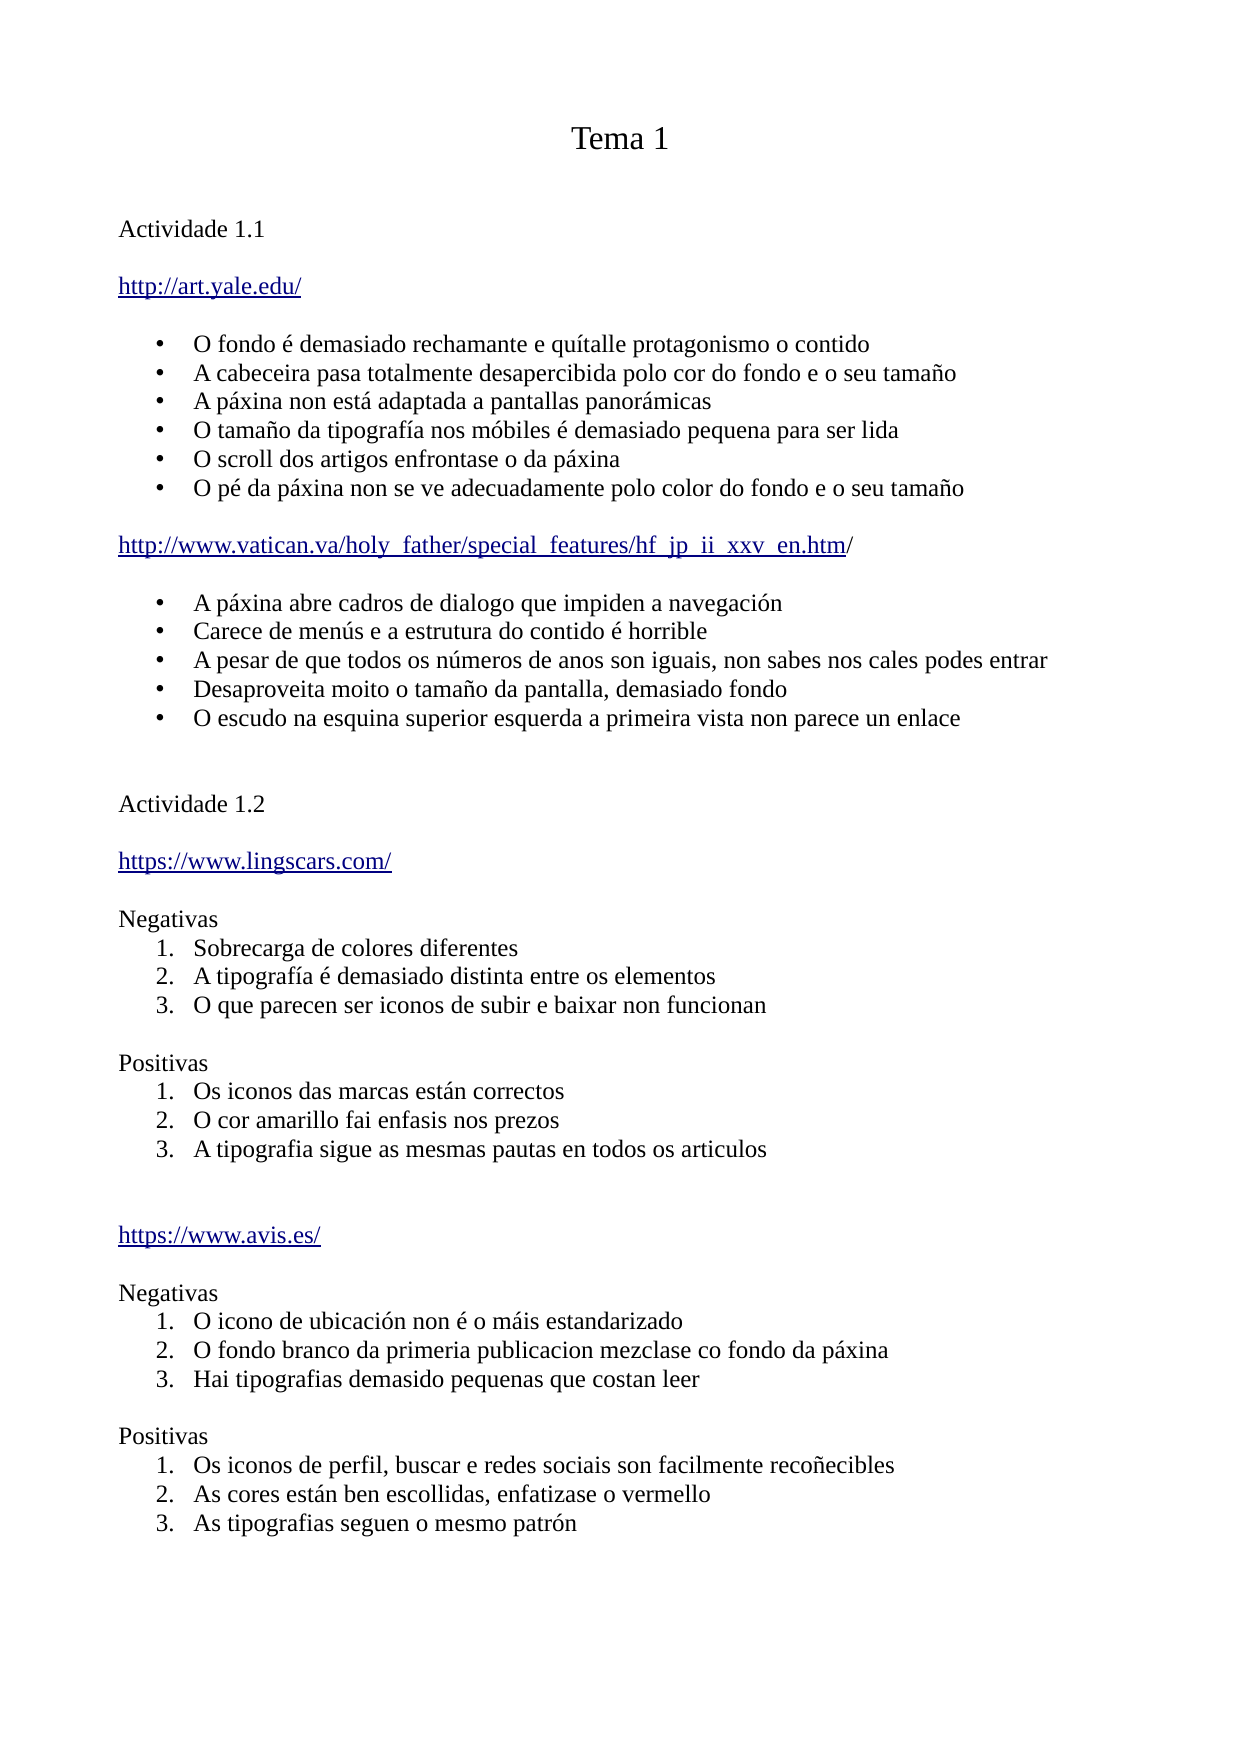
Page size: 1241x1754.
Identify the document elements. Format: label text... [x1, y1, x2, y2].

list Os iconos de perfil, buscar e redes sociais son facilmente recoñecibles [156, 1450, 1122, 1479]
text Negativas [118, 1278, 1122, 1306]
list O fondo branco da primeria publicacion mezclase co fondo da páxina [156, 1335, 1122, 1364]
text https://www.lingscars.com/ [118, 846, 1122, 875]
text Actividade 1.1 [118, 214, 1122, 243]
list A tipografía é demasiado distinta entre os elementos [156, 961, 1122, 990]
list A tipografia sigue as mesmas pautas en todos os articulos [156, 1134, 1122, 1163]
list O que parecen ser iconos de subir e baixar non funcionan [156, 990, 1122, 1019]
list A páxina abre cadros de dialogo que impiden a navegación [156, 588, 1122, 616]
list O icono de ubicación non é o máis estandarizado [156, 1306, 1122, 1335]
text Positivas [118, 1421, 1122, 1450]
list A pesar de que todos os números de anos son iguais, non sabes nos cales podes entrar [156, 645, 1122, 674]
list Os iconos das marcas están correctos [156, 1076, 1122, 1105]
list As tipografias seguen o mesmo patrón [156, 1508, 1122, 1536]
list Desaproveita moito o tamaño da pantalla, demasiado fondo [156, 674, 1122, 703]
list A cabeceira pasa totalmente desapercibida polo cor do fondo e o seu tamaño [156, 358, 1122, 386]
list O fondo é demasiado rechamante e quítalle protagonismo o contido [156, 329, 1122, 358]
list Carece de menús e a estrutura do contido é horrible [156, 616, 1122, 645]
text Tema 1 [118, 118, 1122, 156]
text http://art.yale.edu/ [118, 271, 1122, 300]
list O pé da páxina non se ve adecuadamente polo color do fondo e o seu tamaño [156, 473, 1122, 501]
list O tamaño da tipografía nos móbiles é demasiado pequena para ser lida [156, 415, 1122, 444]
list O scroll dos artigos enfrontase o da páxina [156, 444, 1122, 473]
list O cor amarillo fai enfasis nos prezos [156, 1105, 1122, 1134]
list O escudo na esquina superior esquerda a primeira vista non parece un enlace [156, 703, 1122, 731]
text Negativas [118, 904, 1122, 933]
text Positivas [118, 1048, 1122, 1076]
list As cores están ben escollidas, enfatizase o vermello [156, 1479, 1122, 1508]
text https://www.avis.es/ [118, 1220, 1122, 1249]
list Hai tipografias demasido pequenas que costan leer [156, 1364, 1122, 1393]
text Actividade 1.2 [118, 789, 1122, 818]
list Sobrecarga de colores diferentes [156, 933, 1122, 961]
text http://www.vatican.va/holy_father/special_features/hf_jp_ii_xxv_en.htm/ [118, 530, 1122, 559]
list A páxina non está adaptada a pantallas panorámicas [156, 386, 1122, 415]
